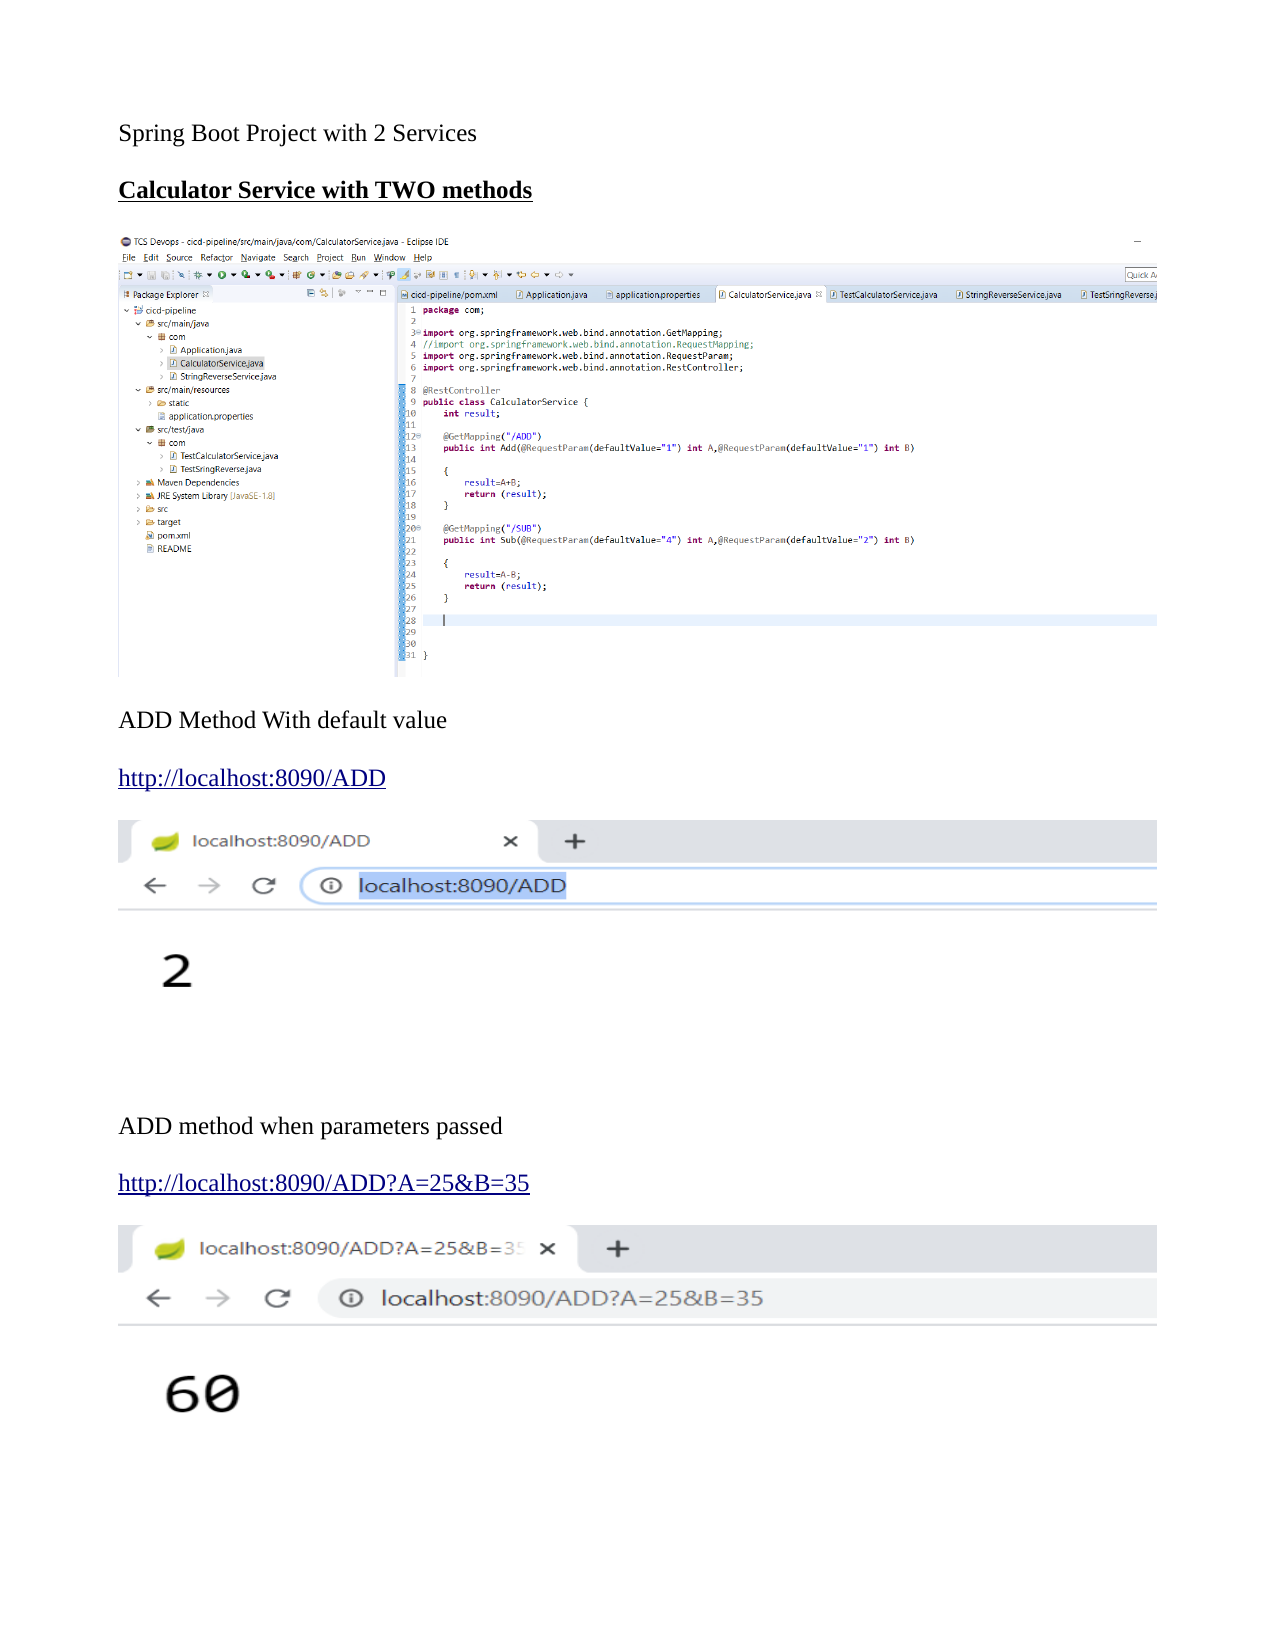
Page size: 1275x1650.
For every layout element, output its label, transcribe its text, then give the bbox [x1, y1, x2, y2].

text http://localhost:8090/ADD?A=25&B=35 [118, 1168, 1157, 1197]
text ADD Method With default value [118, 706, 1157, 734]
picture [118, 233, 1157, 677]
text Spring Boot Project with 2 Services [118, 118, 1157, 147]
text http://localhost:8090/ADD [118, 763, 1157, 792]
text ADD method when parameters passed [118, 1111, 1157, 1139]
picture [118, 1225, 1157, 1477]
text Calculator Service with TWO methods [118, 176, 1157, 204]
picture [118, 820, 1157, 1111]
